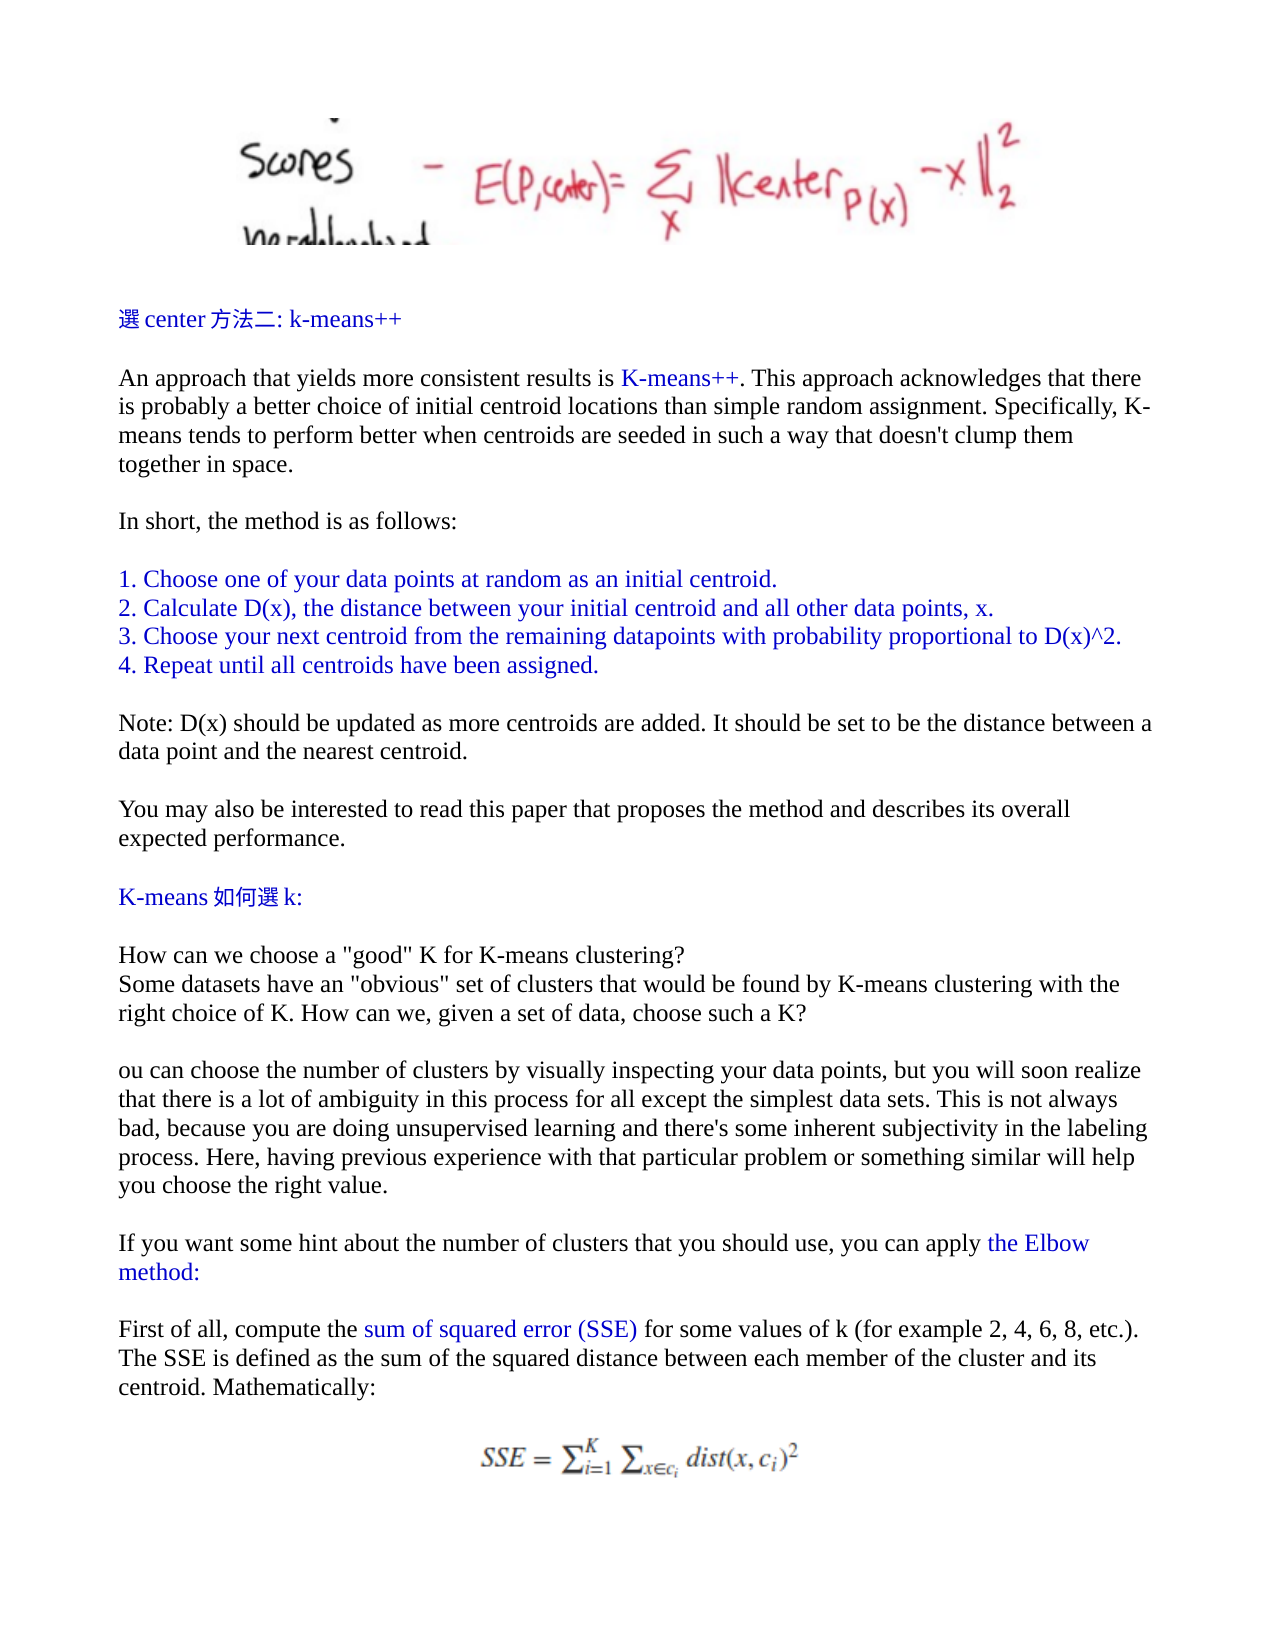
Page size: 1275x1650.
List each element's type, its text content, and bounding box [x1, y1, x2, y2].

text 3. Choose your next centroid from the remaining datapoints with probability proportional to D(x)^2. [118, 621, 1157, 650]
text ou can choose the number of clusters by visually inspecting your data points, but you will soon realize that there is a lot of ambiguity in this process for all except the simplest data sets. This is not always bad, because you are doing unsupervised learning and there's some inherent subjectivity in the labeling process. Here, having previous experience with that particular problem or something similar will help you choose the right value. [118, 1056, 1157, 1199]
text In short, the method is as follows: [118, 506, 1157, 535]
text Some datasets have an "obvious" set of clusters that would be found by K-means clustering with the right choice of K. How can we, given a set of data, choose such a K? [118, 969, 1157, 1027]
picture [464, 1429, 811, 1492]
text How can we choose a "good" K for K-means clustering? [118, 941, 1157, 969]
text 選center方法二: k-means++ [118, 302, 1157, 334]
text An approach that yields more consistent results is K-means++. This approach acknowledges that there is probably a better choice of initial centroid locations than simple random assignment. Specifically, K-means tends to perform better when centroids are seeded in such a way that doesn't clump them together in space. [118, 363, 1157, 478]
picture [221, 118, 1054, 245]
text 2. Calculate D(x), the distance between your initial centroid and all other data points, x. [118, 593, 1157, 621]
text K-means如何選k: [118, 880, 1157, 912]
text 4. Repeat until all centroids have been assigned. [118, 650, 1157, 679]
text 1. Choose one of your data points at random as an initial centroid. [118, 564, 1157, 593]
text You may also be interested to read this paper that proposes the method and describes its overall expected performance. [118, 794, 1157, 851]
text Note: D(x) should be updated as more centroids are added. It should be set to be the distance between a data point and the nearest centroid. [118, 708, 1157, 765]
text If you want some hint about the number of clusters that you should use, you can apply the Elbow method: [118, 1228, 1157, 1286]
text First of all, compute the sum of squared error (SSE) for some values of k (for example 2, 4, 6, 8, etc.). The SSE is defined as the sum of the squared distance between each member of the cluster and its centroid. Mathematically: [118, 1314, 1157, 1401]
